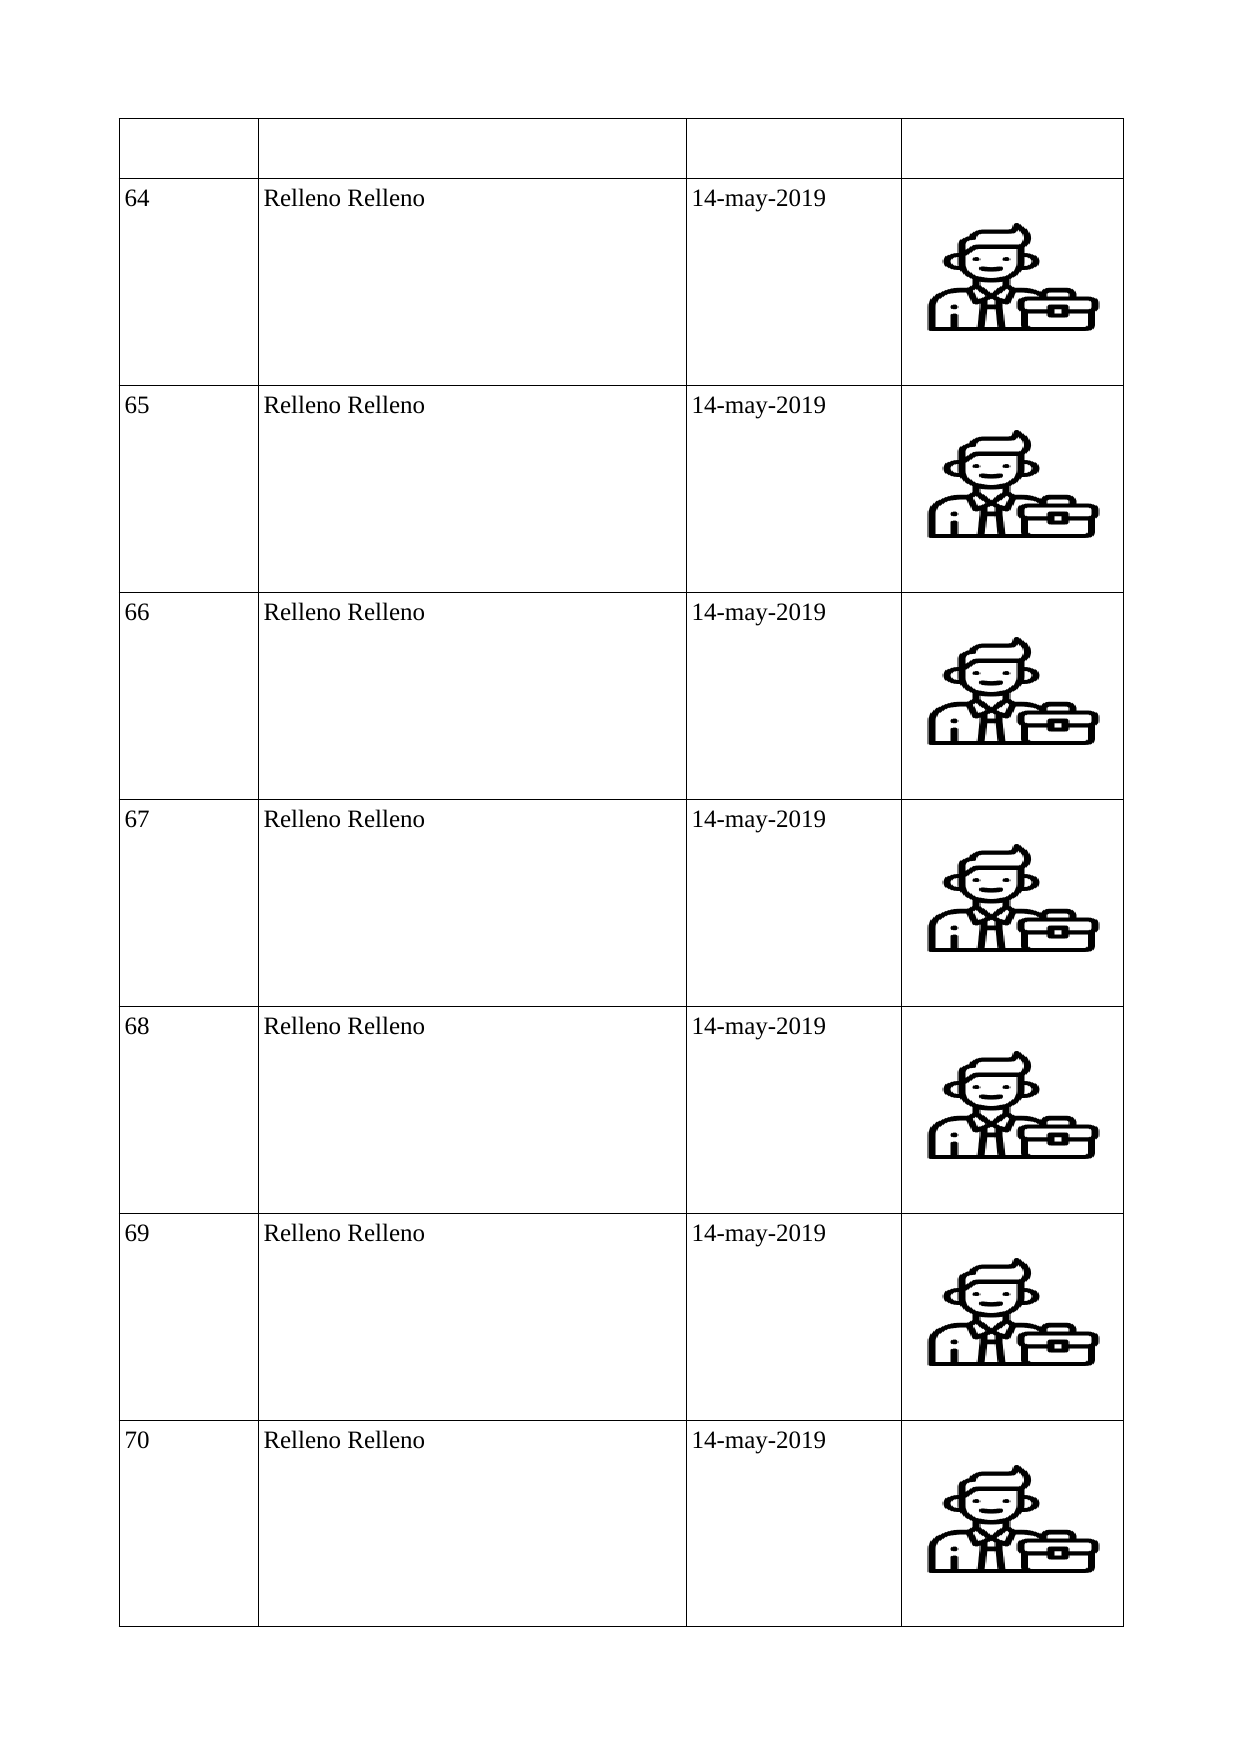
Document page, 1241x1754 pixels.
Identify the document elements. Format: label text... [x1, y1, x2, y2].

table_cell a [902, 638, 1123, 798]
table_cell 68 [120, 1007, 258, 1212]
table_cell 64 [120, 179, 258, 384]
table_cell Relleno Relleno [259, 593, 686, 798]
table_cell Relleno Relleno [259, 179, 686, 384]
table_cell [120, 119, 258, 178]
picture [919, 844, 1109, 952]
table_cell 14-may-2019 [687, 1007, 901, 1212]
table_cell a [902, 224, 1123, 384]
table_cell [902, 179, 1123, 223]
table_cell Relleno Relleno [259, 1214, 686, 1419]
table_cell [14, 1213, 119, 1419]
table_cell 14-may-2019 [687, 593, 901, 798]
table_cell [14, 385, 119, 592]
table_cell [14, 799, 119, 1006]
table_cell Relleno Relleno [259, 1007, 686, 1212]
table_cell 14-may-2019 [687, 800, 901, 1006]
table_cell 14-may-2019 [687, 386, 901, 592]
table_cell 69 [120, 1214, 258, 1419]
table_cell 14-may-2019 [687, 179, 901, 384]
picture [919, 430, 1109, 538]
table_cell [14, 178, 119, 384]
picture [919, 637, 1109, 745]
table_cell Relleno Relleno [259, 800, 686, 1006]
table_cell a [902, 119, 1123, 178]
table_cell Relleno Relleno [259, 1421, 686, 1626]
picture [919, 1051, 1109, 1159]
table_cell 67 [120, 800, 258, 1006]
table_cell [14, 118, 119, 178]
table_cell [14, 1006, 119, 1212]
picture [919, 223, 1109, 331]
table_cell [14, 1420, 119, 1626]
table_cell 66 [120, 593, 258, 798]
table_cell a [902, 386, 1123, 592]
table_cell 65 [120, 386, 258, 592]
table_cell [902, 593, 1123, 637]
table_cell a [902, 1214, 1123, 1419]
table_cell 14-may-2019 [687, 1214, 901, 1419]
table_cell 70 [120, 1421, 258, 1626]
table_cell a [902, 1421, 1123, 1626]
table_cell a [902, 1007, 1123, 1212]
table_cell 14-may-2019 [687, 1421, 901, 1626]
picture [919, 1258, 1109, 1366]
picture [919, 1465, 1109, 1573]
table_cell Relleno Relleno [259, 386, 686, 592]
table_cell [687, 119, 901, 178]
table_cell a [902, 800, 1123, 1006]
table_cell [259, 119, 686, 178]
table_cell [14, 592, 119, 798]
